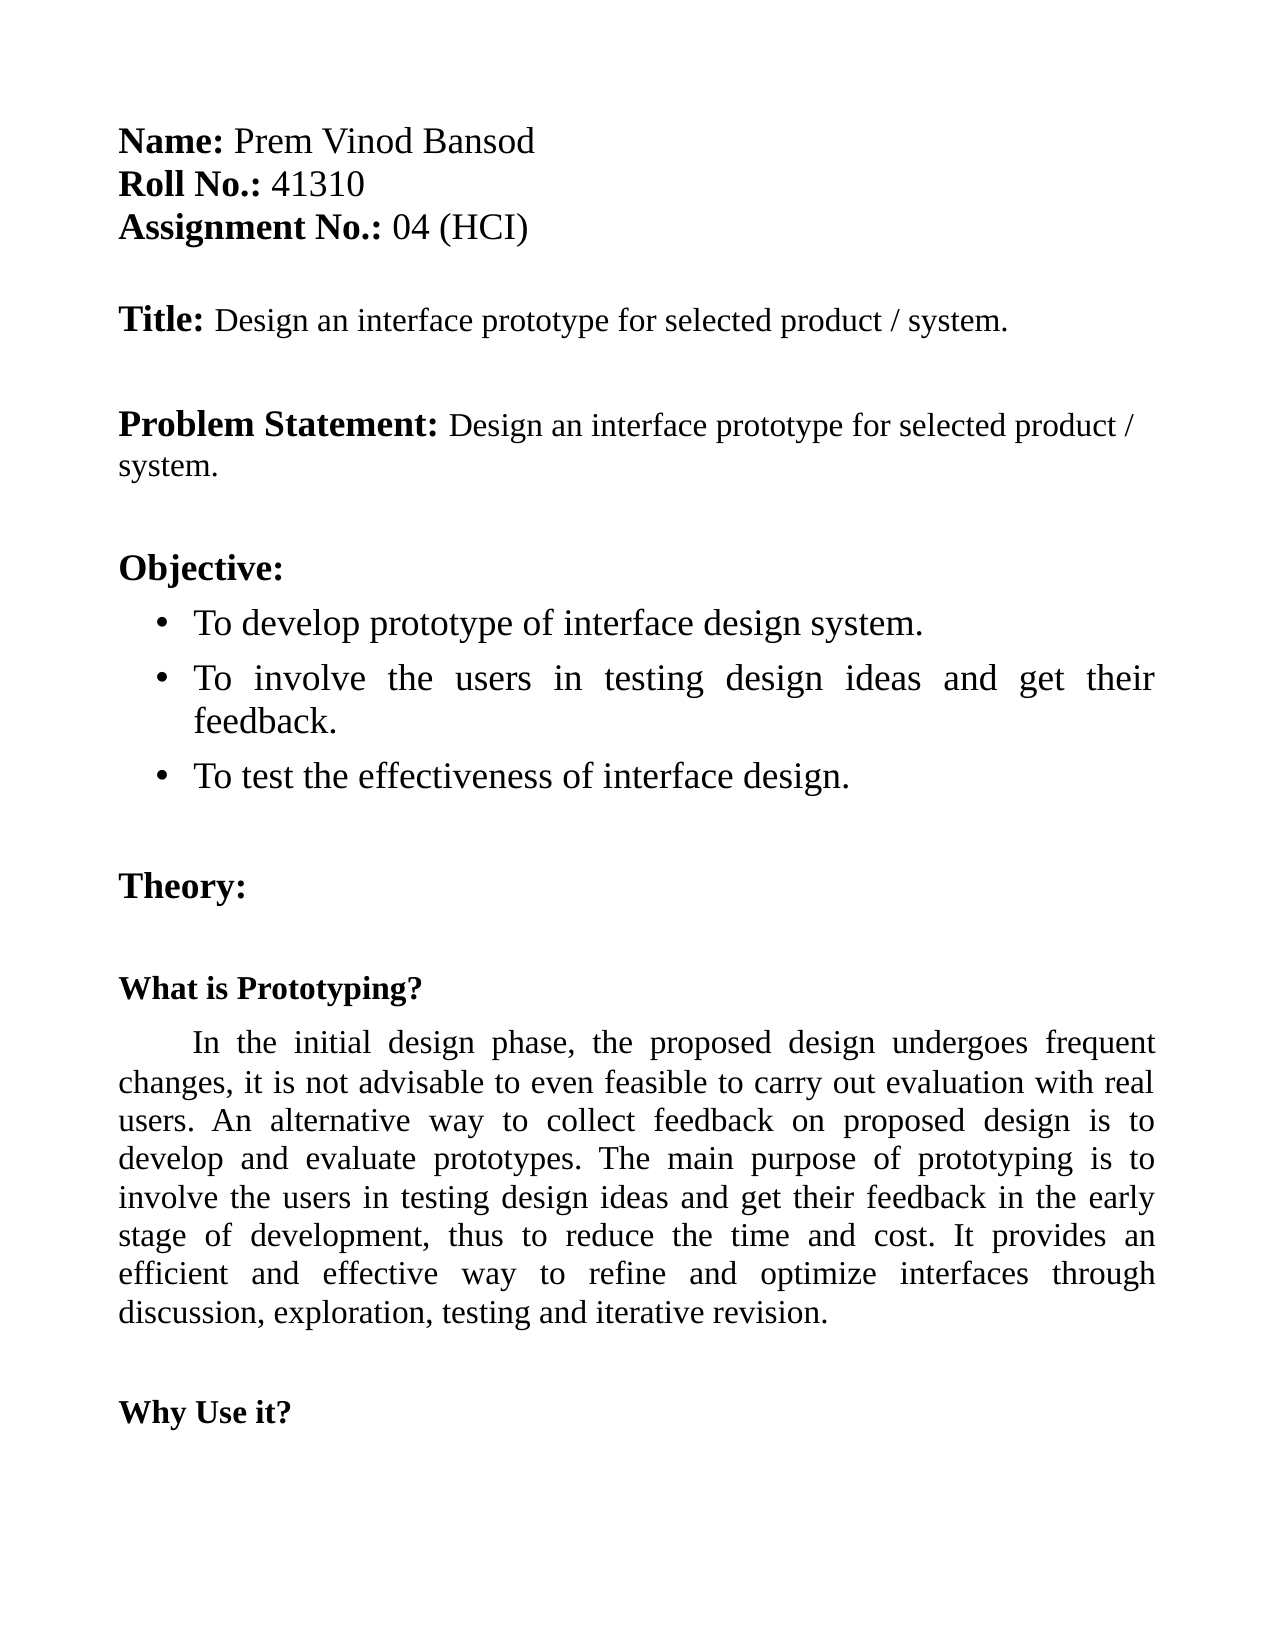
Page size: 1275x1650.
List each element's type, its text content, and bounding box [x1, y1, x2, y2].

text In the initial design phase, the proposed design undergoes frequent changes, it is not advisable to even feasible to carry out evaluation with real users. An alternative way to collect feedback on proposed design is to develop and evaluate prototypes. The main purpose of prototyping is to involve the users in testing design ideas and get their feedback in the early stage of development, thus to reduce the time and cost. It provides an efficient and effective way to refine and optimize interfaces through discussion, exploration, testing and iterative revision. [118, 1019, 1157, 1330]
list To involve the users in testing design ideas and get their feedback. [156, 655, 1157, 742]
text Title: Design an interface prototype for selected product / system. [118, 297, 1157, 340]
text Roll No.: 41310 [118, 161, 1157, 204]
text What is Prototyping? [118, 969, 1157, 1007]
text Why Use it? [118, 1392, 1157, 1431]
list To develop prototype of interface design system. [156, 600, 1157, 643]
text Objective: [118, 545, 1157, 588]
list To test the effectiveness of interface design. [156, 753, 1157, 797]
text Theory: [118, 863, 1157, 907]
text Problem Statement: Design an interface prototype for selected product / system. [118, 402, 1157, 483]
text Assignment No.: 04 (HCI) [118, 204, 1157, 247]
text Name: Prem Vinod Bansod [118, 118, 1157, 161]
